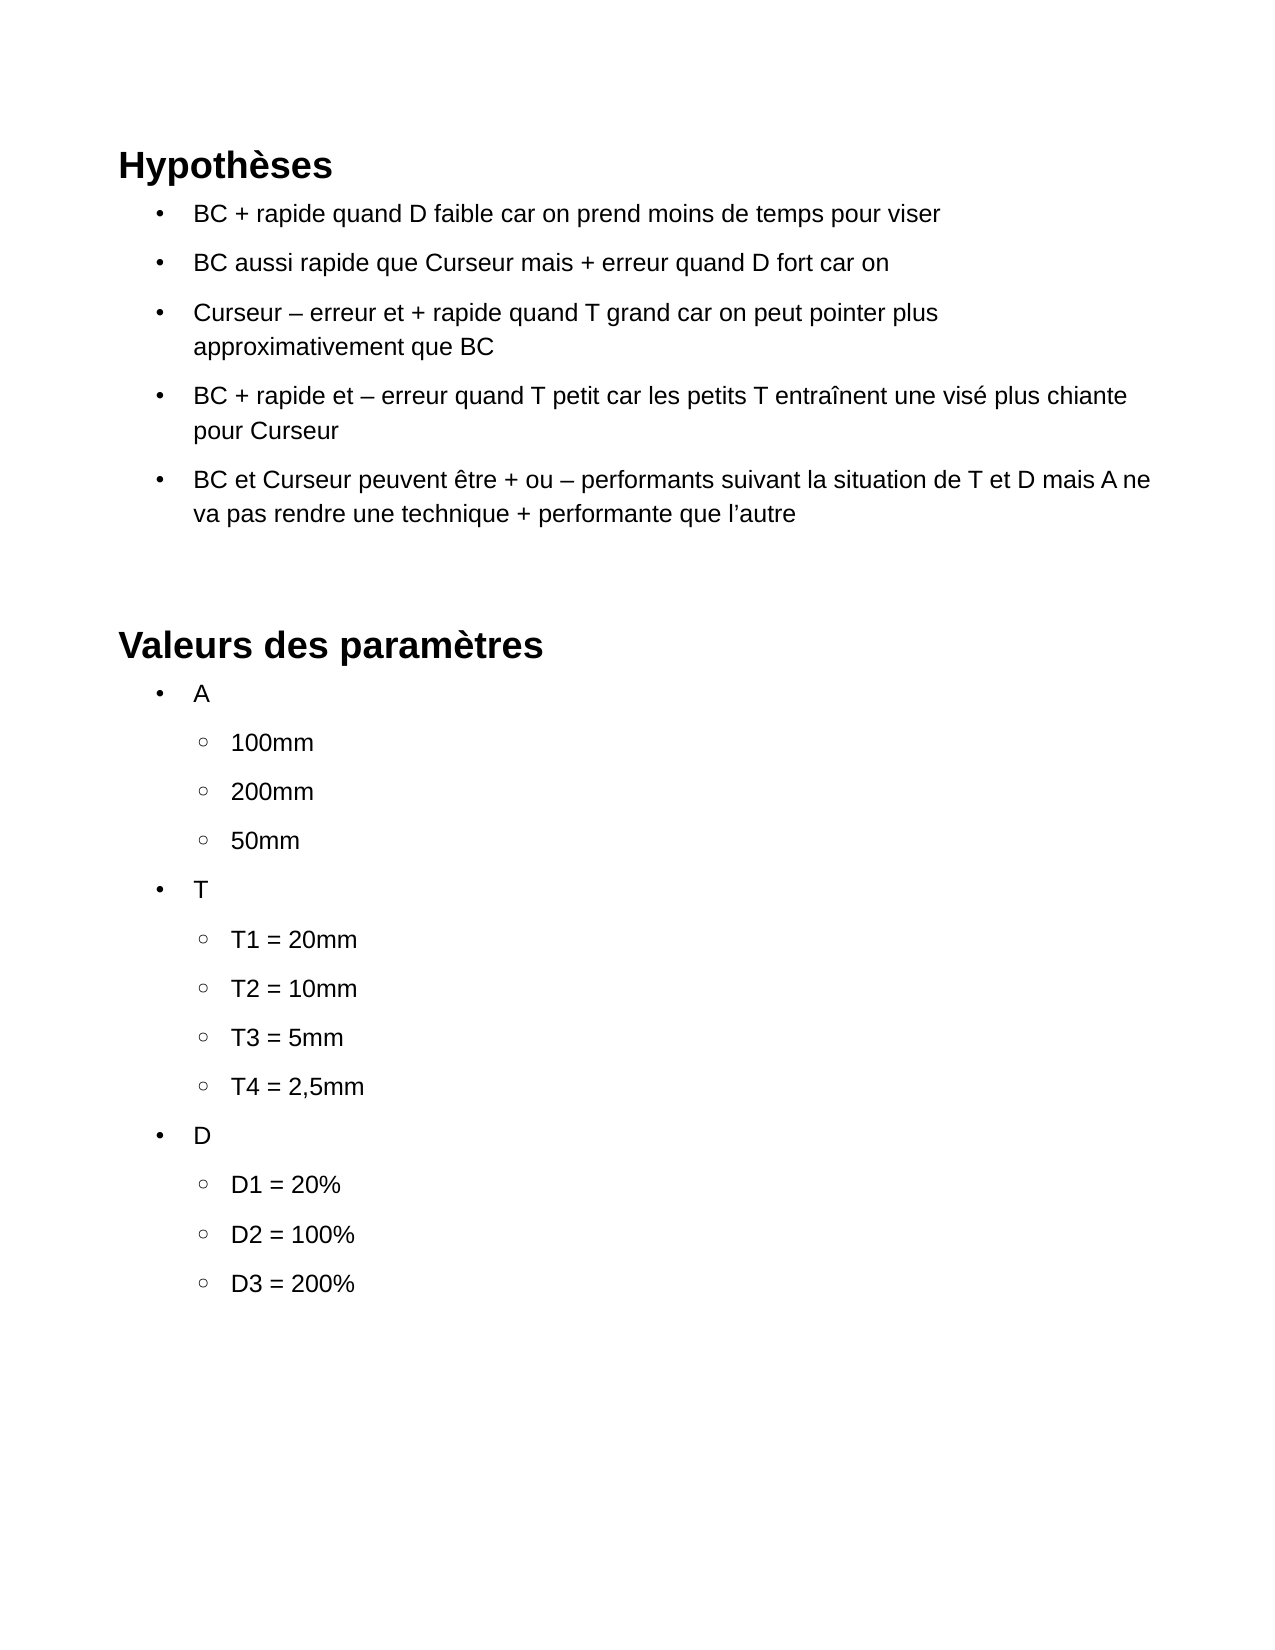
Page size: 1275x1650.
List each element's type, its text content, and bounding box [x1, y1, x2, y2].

list D1 = 20% [193, 1170, 1157, 1199]
list T [156, 875, 1157, 904]
list D3 = 200% [193, 1269, 1157, 1298]
list BC aussi rapide que Curseur mais + erreur quand D fort car on [156, 248, 1157, 277]
list 100mm [193, 728, 1157, 757]
list BC + rapide et – erreur quand T petit car les petits T entraînent une visé plus chiante pour Curseur [156, 381, 1157, 444]
list T4 = 2,5mm [193, 1072, 1157, 1101]
list 200mm [193, 777, 1157, 806]
subtitle Valeurs des paramètres [118, 623, 1157, 666]
list T2 = 10mm [193, 974, 1157, 1003]
list BC + rapide quand D faible car on prend moins de temps pour viser [156, 199, 1157, 228]
list T1 = 20mm [193, 924, 1157, 953]
list Curseur – erreur et + rapide quand T grand car on peut pointer plus approximativement que BC [156, 298, 1157, 361]
list BC et Curseur peuvent être + ou – performants suivant la situation de T et D mais A ne va pas rendre une technique + performante que l’autre [156, 465, 1157, 528]
subtitle Hypothèses [118, 143, 1157, 187]
list 50mm [193, 826, 1157, 855]
list T3 = 5mm [193, 1023, 1157, 1052]
list D [156, 1121, 1157, 1150]
list D2 = 100% [193, 1219, 1157, 1248]
list A [156, 679, 1157, 708]
